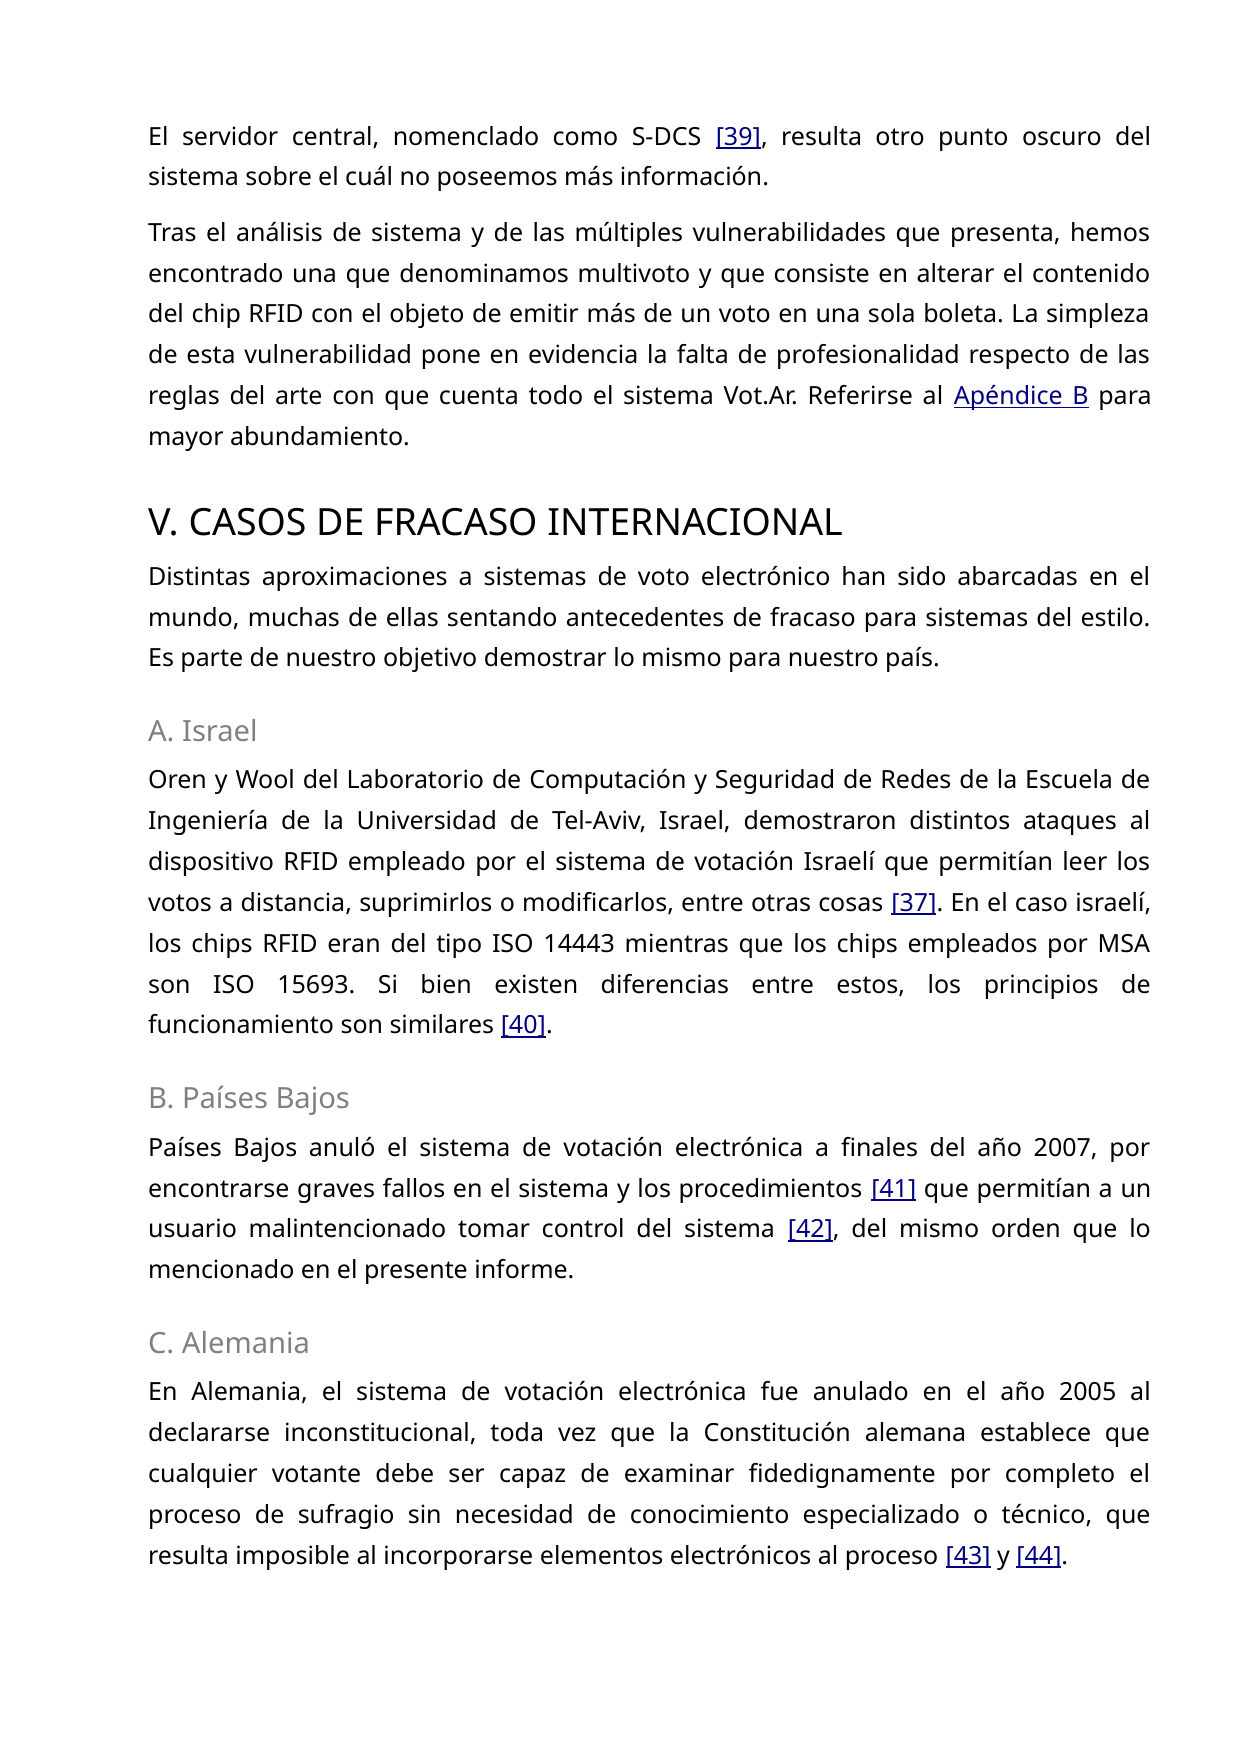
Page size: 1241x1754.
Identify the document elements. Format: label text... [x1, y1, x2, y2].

text Oren y Wool del Laboratorio de Computación y Seguridad de Redes de la Escuela de Ingeniería de la Universidad de Tel-Aviv, Israel, demostraron distintos ataques al dispositivo RFID empleado por el sistema de votación Israelí que permitían leer los votos a distancia, suprimirlos o modificarlos, entre otras cosas [37]. En el caso israelí, los chips RFID eran del tipo ISO 14443 mientras que los chips empleados por MSA son ISO 15693. Si bien existen diferencias entre estos, los principios de funcionamiento son similares [40]. [148, 762, 1151, 1041]
text Países Bajos anuló el sistema de votación electrónica a finales del año 2007, por encontrarse graves fallos en el sistema y los procedimientos [41] que permitían a un usuario malintencionado tomar control del sistema [42], del mismo orden que lo mencionado en el presente informe. [148, 1129, 1151, 1286]
text El servidor central, nomenclado como S-DCS [39], resulta otro punto oscuro del sistema sobre el cuál no poseemos más información. [148, 118, 1151, 193]
subtitle A. Israel [148, 710, 1151, 750]
subtitle C. Alemania [148, 1322, 1151, 1362]
subtitle V. CASOS DE FRACASO INTERNACIONAL [148, 495, 1151, 546]
text En Alemania, el sistema de votación electrónica fue anulado en el año 2005 al declararse inconstitucional, toda vez que la Constitución alemana establece que cualquier votante debe ser capaz de examinar fidedignamente por completo el proceso de sufragio sin necesidad de conocimiento especializado o técnico, que resulta imposible al incorporarse elementos electrónicos al proceso [43] y [44]. [148, 1374, 1151, 1571]
subtitle B. Países Bajos [148, 1077, 1151, 1117]
text Distintas aproximaciones a sistemas de voto electrónico han sido abarcadas en el mundo, muchas de ellas sentando antecedentes de fracaso para sistemas del estilo. Es parte de nuestro objetivo demostrar lo mismo para nuestro país. [148, 558, 1151, 674]
text Tras el análisis de sistema y de las múltiples vulnerabilidades que presenta, hemos encontrado una que denominamos multivoto y que consiste en alterar el contenido del chip RFID con el objeto de emitir más de un voto en una sola boleta. La simpleza de esta vulnerabilidad pone en evidencia la falta de profesionalidad respecto de las reglas del arte con que cuenta todo el sistema Vot.Ar. Referirse al Apéndice B para mayor abundamiento. [148, 214, 1151, 453]
